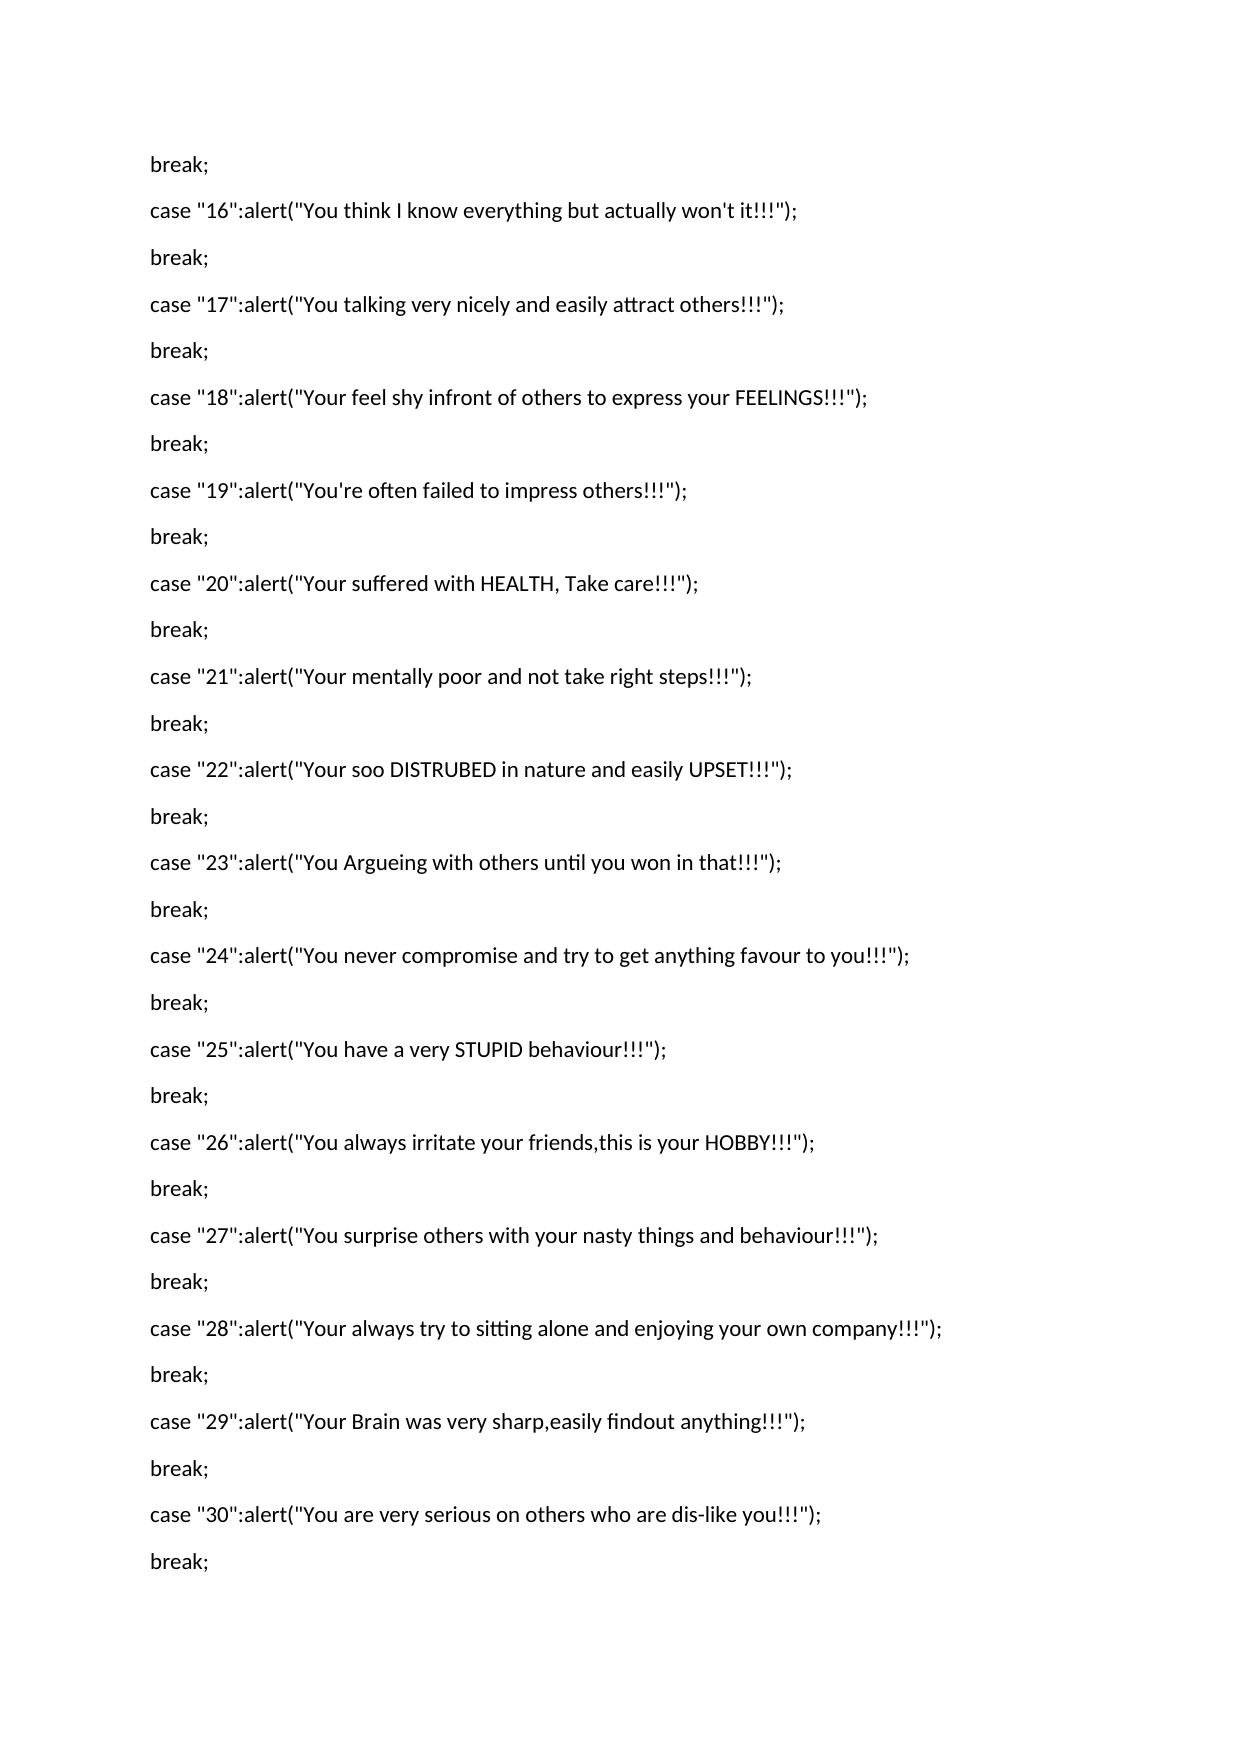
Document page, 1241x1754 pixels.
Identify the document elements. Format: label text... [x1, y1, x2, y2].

text case "18":alert("Your feel shy infront of others to express your FEELINGS!!!"); [150, 383, 1090, 411]
text break; [150, 243, 1090, 271]
text break; [150, 1267, 1090, 1296]
text break; [150, 336, 1090, 364]
text case "23":alert("You Argueing with others until you won in that!!!"); [150, 848, 1090, 876]
text case "28":alert("Your always try to sitting alone and enjoying your own company!!!"); [150, 1314, 1090, 1342]
text case "30":alert("You are very serious on others who are dis-like you!!!"); [150, 1500, 1090, 1528]
text break; [150, 709, 1090, 737]
text break; [150, 150, 1090, 178]
text break; [150, 522, 1090, 551]
text case "16":alert("You think I know everything but actually won't it!!!"); [150, 197, 1090, 224]
text case "24":alert("You never compromise and try to get anything favour to you!!!"); [150, 942, 1090, 969]
text case "17":alert("You talking very nicely and easily attract others!!!"); [150, 290, 1090, 318]
text case "29":alert("Your Brain was very sharp,easily findout anything!!!"); [150, 1407, 1090, 1435]
text break; [150, 1081, 1090, 1109]
text break; [150, 802, 1090, 830]
text break; [150, 616, 1090, 644]
text case "21":alert("Your mentally poor and not take right steps!!!"); [150, 662, 1090, 690]
text case "22":alert("Your soo DISTRUBED in nature and easily UPSET!!!"); [150, 755, 1090, 783]
text case "26":alert("You always irritate your friends,this is your HOBBY!!!"); [150, 1128, 1090, 1156]
text case "27":alert("You surprise others with your nasty things and behaviour!!!"); [150, 1221, 1090, 1249]
text break; [150, 988, 1090, 1016]
text case "20":alert("Your suffered with HEALTH, Take care!!!"); [150, 569, 1090, 597]
text break; [150, 1454, 1090, 1482]
text break; [150, 429, 1090, 457]
text break; [150, 1361, 1090, 1389]
text case "19":alert("You're often failed to impress others!!!"); [150, 476, 1090, 504]
text break; [150, 895, 1090, 923]
text case "25":alert("You have a very STUPID behaviour!!!"); [150, 1035, 1090, 1063]
text break; [150, 1547, 1090, 1575]
text break; [150, 1174, 1090, 1202]
